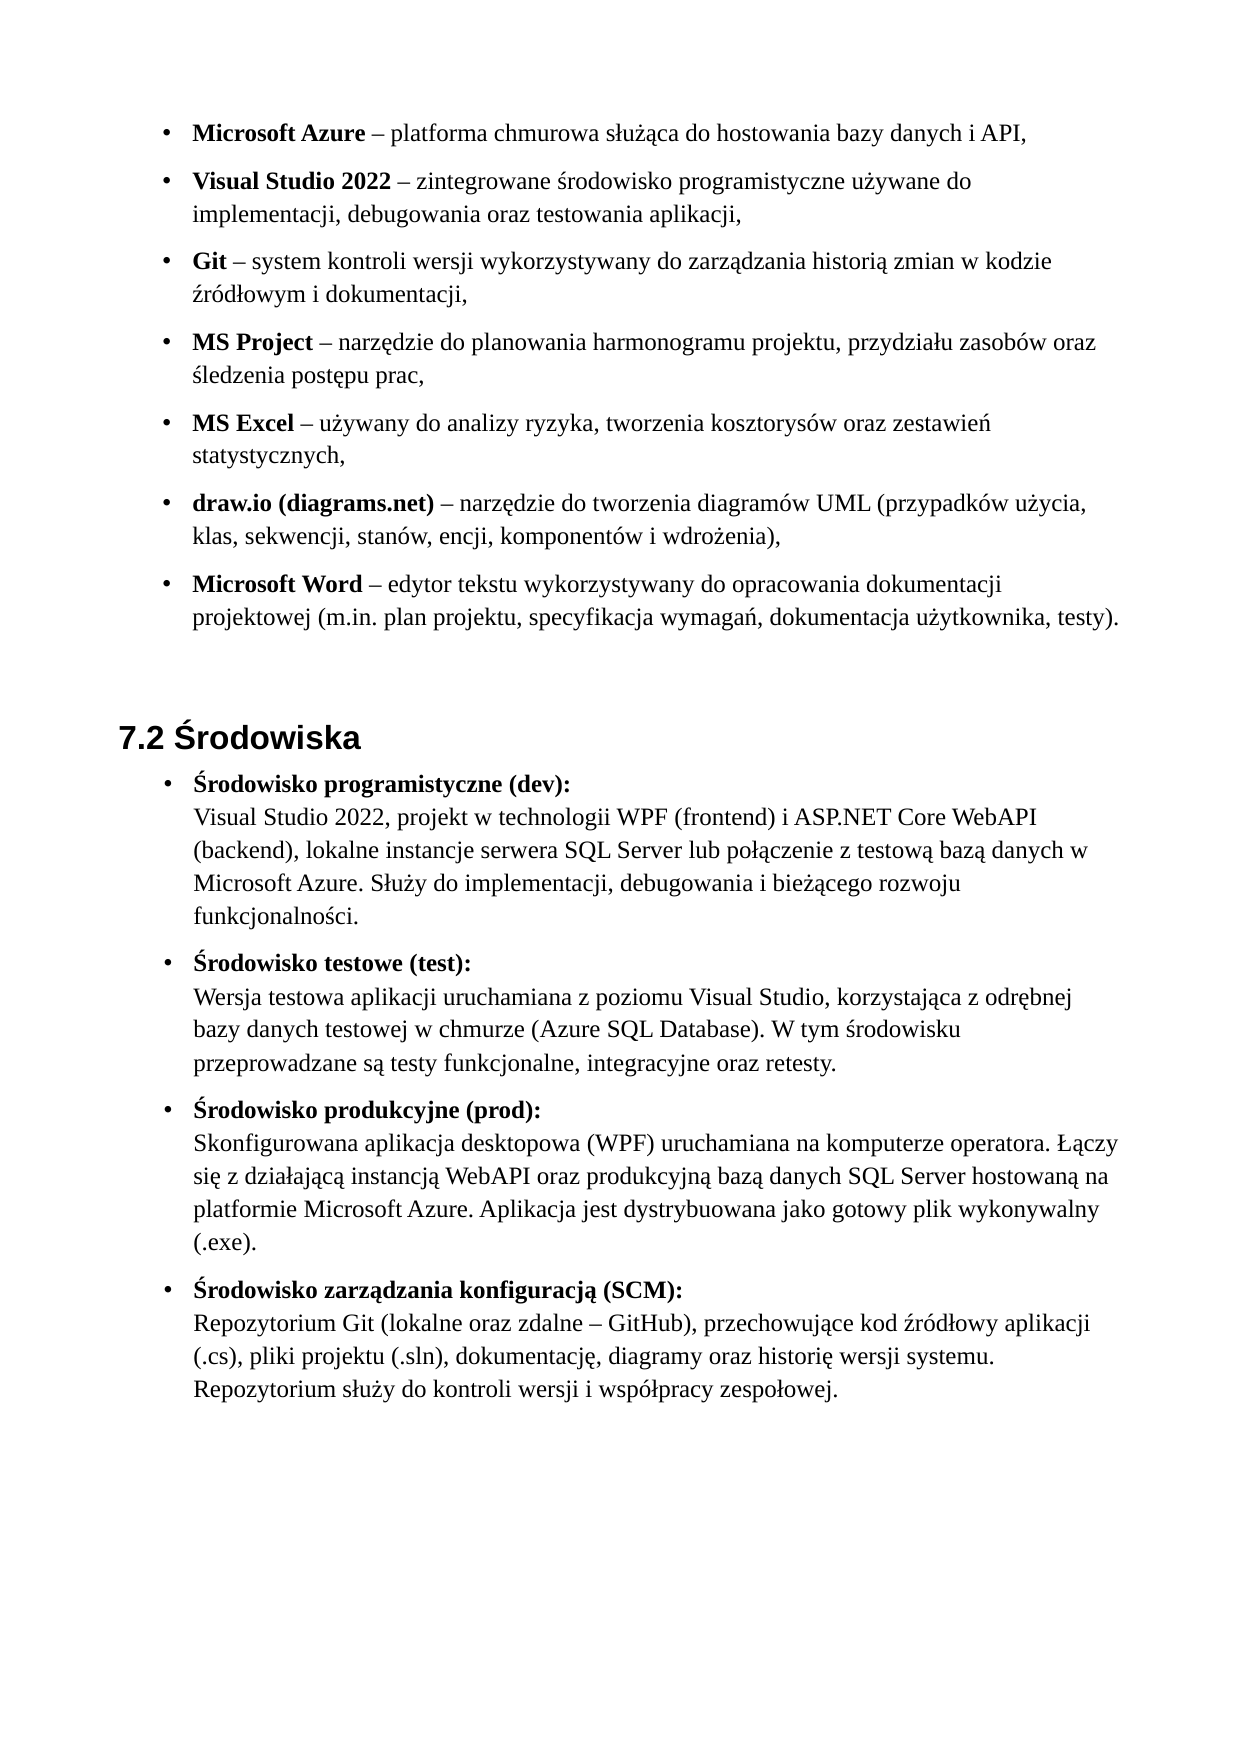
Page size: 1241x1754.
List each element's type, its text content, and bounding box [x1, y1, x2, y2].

list Środowisko programistyczne (dev): Visual Studio 2022, projekt w technologii WPF (frontend) i ASP.NET Core WebAPI (backend), lokalne instancje serwera SQL Server lub połączenie z testową bazą danych w Microsoft Azure. Służy do implementacji, debugowania i bieżącego rozwoju funkcjonalności. [164, 769, 1122, 930]
list MS Project – narzędzie do planowania harmonogramu projektu, przydziału zasobów oraz śledzenia postępu prac, [162, 327, 1122, 389]
list Microsoft Azure – platforma chmurowa służąca do hostowania bazy danych i API, [162, 118, 1122, 147]
list Microsoft Word – edytor tekstu wykorzystywany do opracowania dokumentacji projektowej (m.in. plan projektu, specyfikacja wymagań, dokumentacja użytkownika, testy). [162, 569, 1122, 631]
list Środowisko produkcyjne (prod): Skonfigurowana aplikacja desktopowa (WPF) uruchamiana na komputerze operatora. Łączy się z działającą instancją WebAPI oraz produkcyjną bazą danych SQL Server hostowaną na platformie Microsoft Azure. Aplikacja jest dystrybuowana jako gotowy plik wykonywalny (.exe). [164, 1095, 1122, 1256]
list Środowisko zarządzania konfiguracją (SCM): Repozytorium Git (lokalne oraz zdalne – GitHub), przechowujące kod źródłowy aplikacji (.cs), pliki projektu (.sln), dokumentację, diagramy oraz historię wersji systemu. Repozytorium służy do kontroli wersji i współpracy zespołowej. [164, 1275, 1122, 1403]
list draw.io (diagrams.net) – narzędzie do tworzenia diagramów UML (przypadków użycia, klas, sekwencji, stanów, encji, komponentów i wdrożenia), [162, 488, 1122, 550]
list Visual Studio 2022 – zintegrowane środowisko programistyczne używane do implementacji, debugowania oraz testowania aplikacji, [162, 166, 1122, 227]
list Git – system kontroli wersji wykorzystywany do zarządzania historią zmian w kodzie źródłowym i dokumentacji, [162, 246, 1122, 308]
list MS Excel – używany do analizy ryzyka, tworzenia kosztorysów oraz zestawień statystycznych, [162, 408, 1122, 469]
list Środowisko testowe (test): Wersja testowa aplikacji uruchamiana z poziomu Visual Studio, korzystająca z odrębnej bazy danych testowej w chmurze (Azure SQL Database). W tym środowisku przeprowadzane są testy funkcjonalne, integracyjne oraz retesty. [164, 948, 1122, 1076]
subtitle Środowiska [118, 718, 1122, 756]
